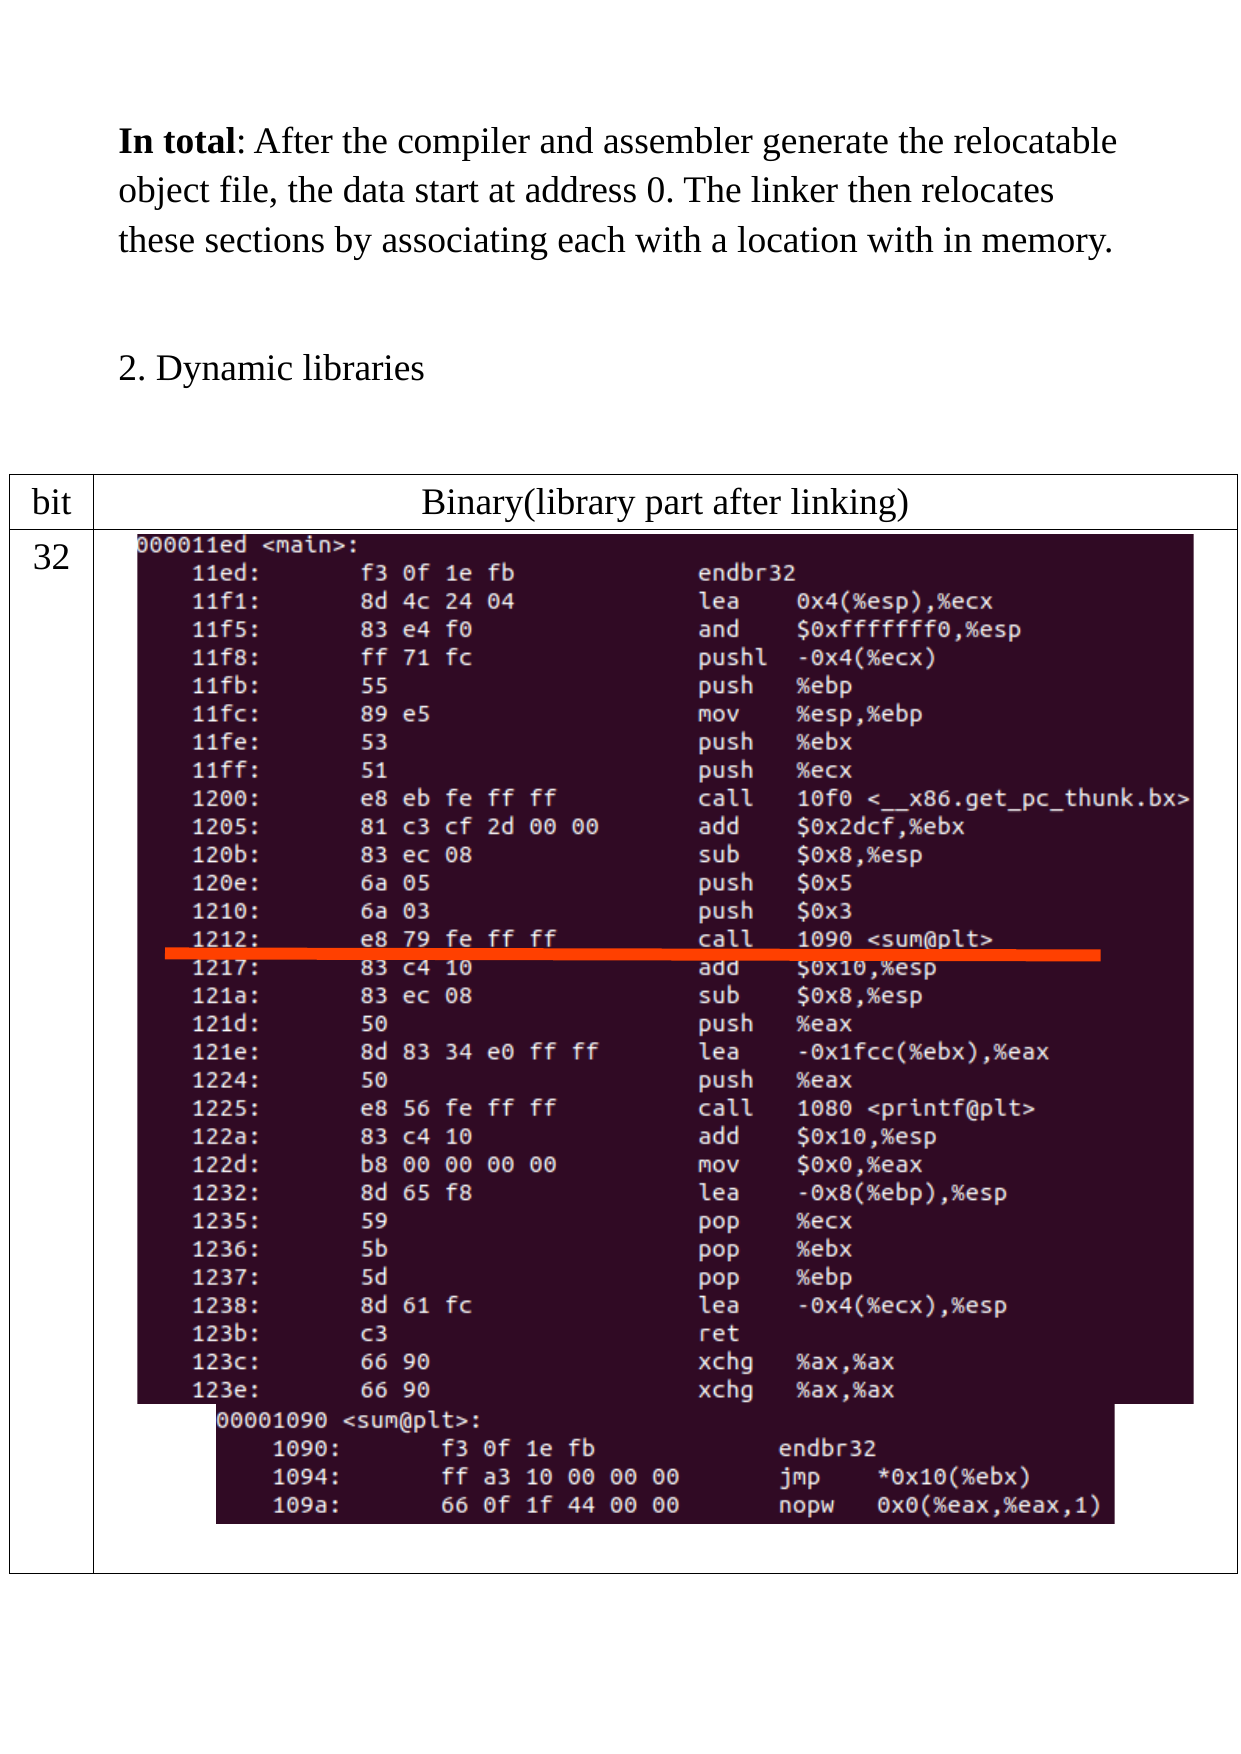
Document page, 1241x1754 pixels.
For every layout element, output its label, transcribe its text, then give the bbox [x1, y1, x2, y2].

picture [137, 534, 1194, 1524]
table_header Binary(library part after linking) [94, 475, 1237, 529]
text 2. Dynamic libraries [118, 346, 1122, 389]
text In total: After the compiler and assembler generate the relocatable object file, the data start at address 0. The linker then relocates these sections by associating each with a location with in memory. [118, 118, 1122, 260]
table_cell [94, 530, 1237, 1572]
table_header bit [10, 475, 93, 529]
table_cell 32 [10, 530, 93, 1572]
